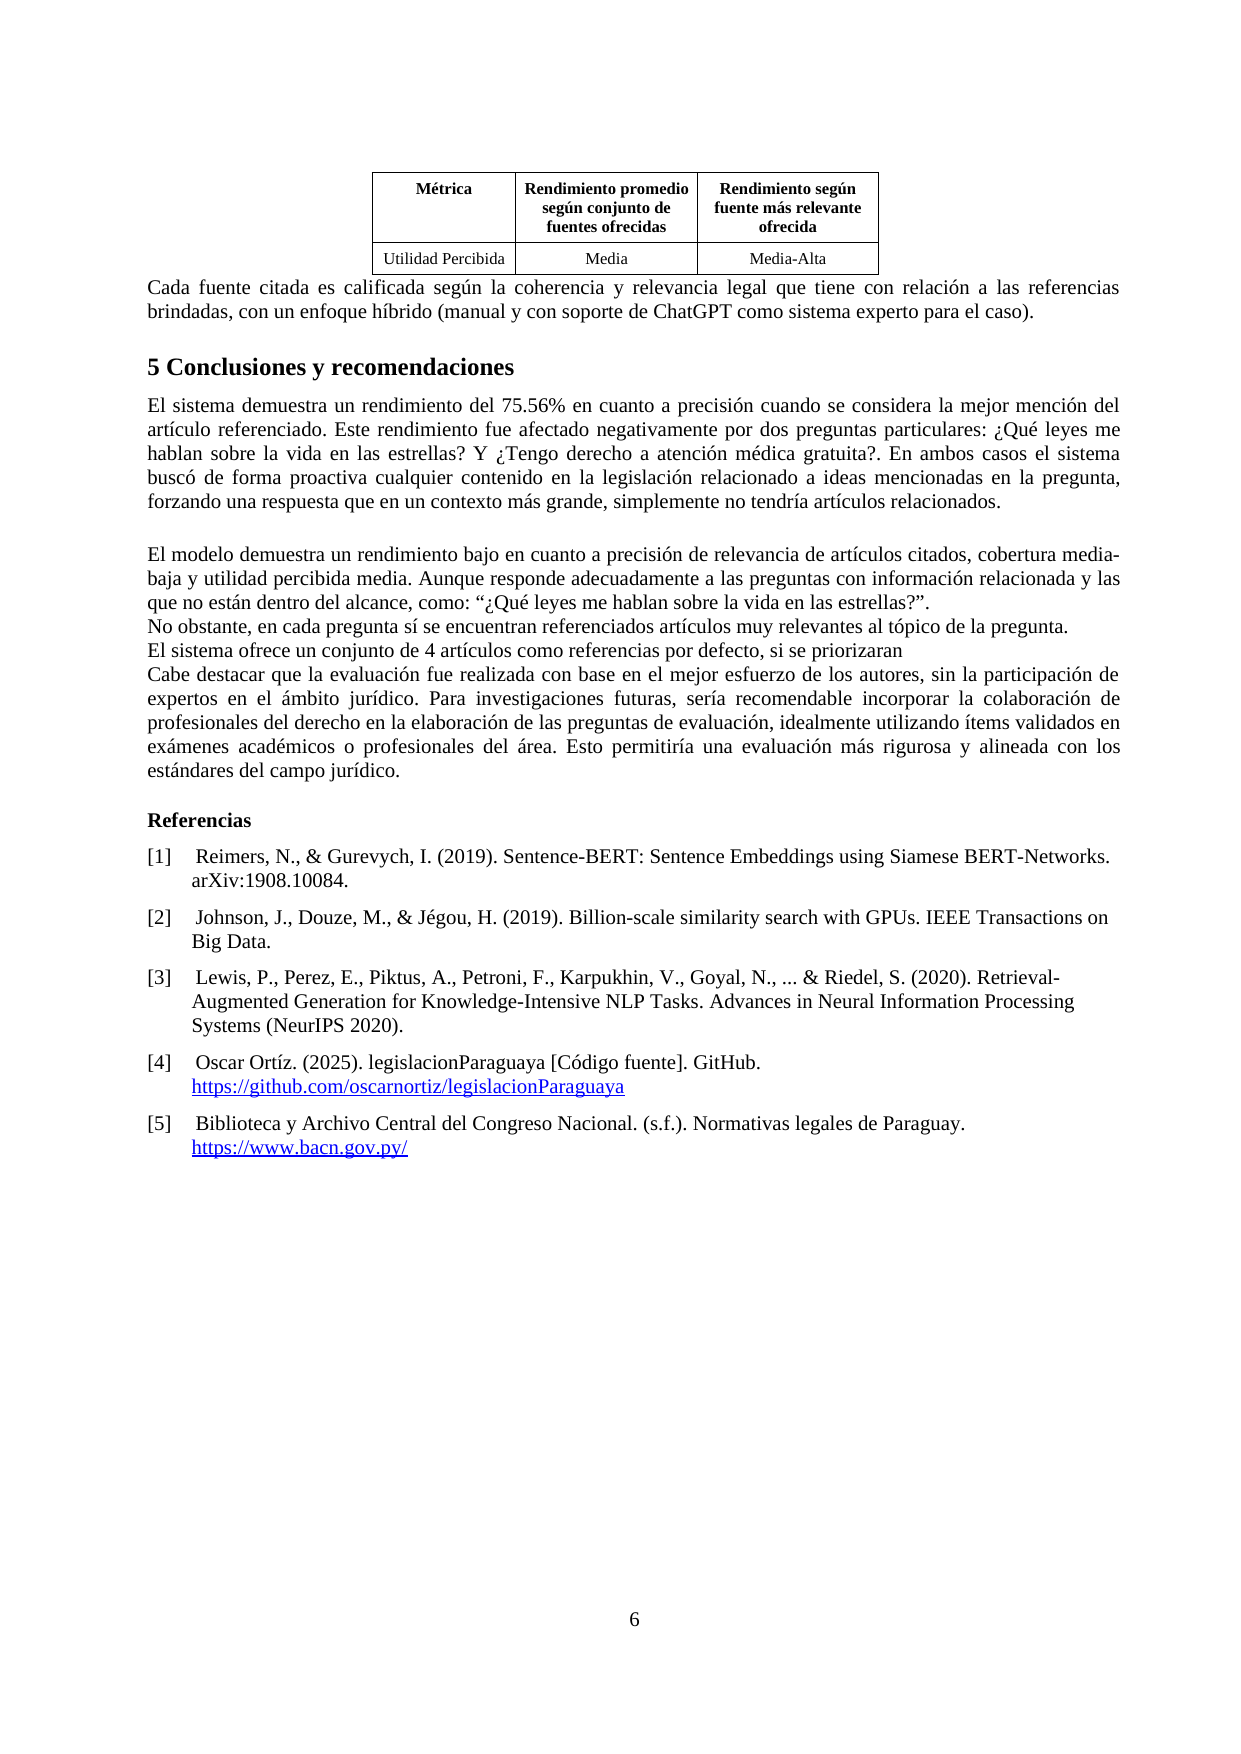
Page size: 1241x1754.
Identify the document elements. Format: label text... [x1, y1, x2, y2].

subtitle Referencias [147, 807, 1120, 832]
text Cabe destacar que la evaluación fue realizada con base en el mejor esfuerzo de los autores, sin la participación de expertos en el ámbito jurídico. Para investigaciones futuras, sería recomendable incorporar la colaboración de profesionales del derecho en la elaboración de las preguntas de evaluación, idealmente utilizando ítems validados en exámenes académicos o profesionales del área. Esto permitiría una evaluación más rigurosa y alineada con los estándares del campo jurídico. [147, 662, 1122, 782]
text El modelo demuestra un rendimiento bajo en cuanto a precisión de relevancia de artículos citados, cobertura media-baja y utilidad percibida media. Aunque responde adecuadamente a las preguntas con información relacionada y las que no están dentro del alcance, como: “¿Qué leyes me hablan sobre la vida en las estrellas?”. [147, 542, 1122, 614]
subtitle 5 Conclusiones y recomendaciones [147, 352, 1122, 380]
table_cell Utilidad Percibida [373, 243, 515, 274]
table_header Rendimiento según fuente más relevante ofrecida [698, 173, 878, 242]
list Johnson, J., Douze, M., & Jégou, H. (2019). Billion-scale similarity search with GPUs. IEEE Transactions on Big Data. [147, 905, 1122, 953]
list Oscar Ortíz. (2025). legislacionParaguaya [Código fuente]. GitHub. https://github.com/oscarnortiz/legislacionParaguaya [147, 1050, 1122, 1098]
table_header Métrica [373, 173, 515, 242]
text El sistema demuestra un rendimiento del 75.56% en cuanto a precisión cuando se considera la mejor mención del artículo referenciado. Este rendimiento fue afectado negativamente por dos preguntas particulares: ¿Qué leyes me hablan sobre la vida en las estrellas? Y ¿Tengo derecho a atención médica gratuita?. En ambos casos el sistema buscó de forma proactiva cualquier contenido en la legislación relacionado a ideas mencionadas en la pregunta, forzando una respuesta que en un contexto más grande, simplemente no tendría artículos relacionados. [147, 393, 1122, 513]
table_header Rendimiento promedio según conjunto de fuentes ofrecidas [516, 173, 697, 242]
table_cell Media [516, 243, 697, 274]
text Cada fuente citada es calificada según la coherencia y relevancia legal que tiene con relación a las referencias brindadas, con un enfoque híbrido (manual y con soporte de ChatGPT como sistema experto para el caso). [147, 275, 1122, 323]
list Biblioteca y Archivo Central del Congreso Nacional. (s.f.). Normativas legales de Paraguay. https://www.bacn.gov.py/ [147, 1111, 1122, 1159]
table_cell Media-Alta [698, 243, 878, 274]
list Lewis, P., Perez, E., Piktus, A., Petroni, F., Karpukhin, V., Goyal, N., ... & Riedel, S. (2020). Retrieval-Augmented Generation for Knowledge-Intensive NLP Tasks. Advances in Neural Information Processing Systems (NeurIPS 2020). [147, 965, 1122, 1037]
text El sistema ofrece un conjunto de 4 artículos como referencias por defecto, si se priorizaran [147, 638, 1122, 662]
list Reimers, N., & Gurevych, I. (2019). Sentence-BERT: Sentence Embeddings using Siamese BERT-Networks. arXiv:1908.10084. [147, 844, 1122, 892]
text No obstante, en cada pregunta sí se encuentran referenciados artículos muy relevantes al tópico de la pregunta. [147, 614, 1122, 638]
